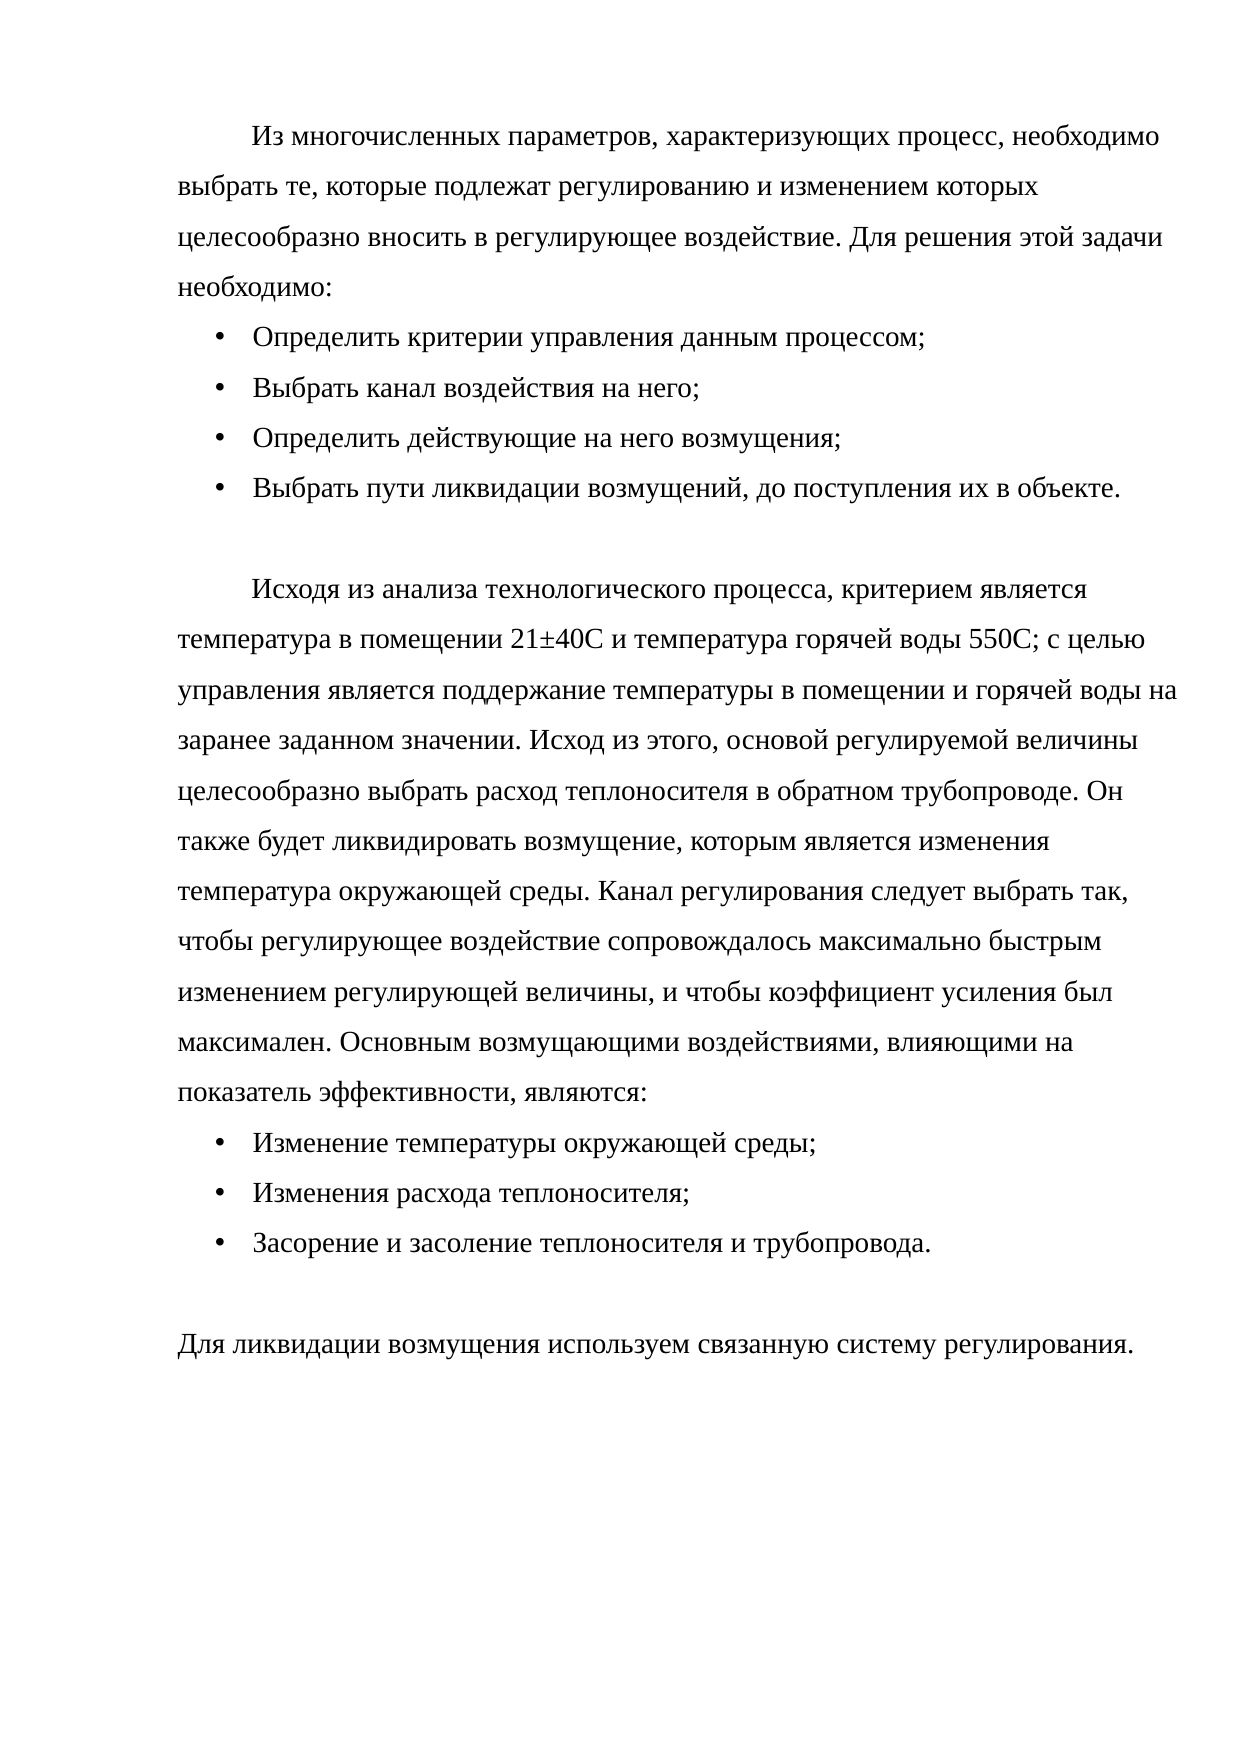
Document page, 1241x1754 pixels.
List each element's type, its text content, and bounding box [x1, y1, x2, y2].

text Из многочисленных параметров, характеризующих процесс, необходимо выбрать те, которые подлежат регулированию и изменением которых целесообразно вносить в регулирующее воздействие. Для решения этой задачи необходимо: [177, 118, 1181, 303]
list Выбрать канал воздействия на него; [215, 370, 1181, 403]
list Засорение и засоление теплоносителя и трубопровода. [215, 1226, 1181, 1259]
list Изменения расхода теплоносителя; [215, 1175, 1181, 1209]
list Определить действующие на него возмущения; [215, 420, 1181, 454]
text Исходя из анализа технологического процесса, критерием является температура в помещении 21±40С и температура горячей воды 550С; с целью управления является поддержание температуры в помещении и горячей воды на заранее заданном значении. Исход из этого, основой регулируемой величины целесообразно выбрать расход теплоносителя в обратном трубопроводе. Он также будет ликвидировать возмущение, которым является изменения температура окружающей среды. Канал регулирования следует выбрать так, чтобы регулирующее воздействие сопровождалось максимально быстрым изменением регулирующей величины, и чтобы коэффициент усиления был максимален. Основным возмущающими воздействиями, влияющими на показатель эффективности, являются: [177, 571, 1181, 1108]
list Определить критерии управления данным процессом; [215, 319, 1181, 353]
list Выбрать пути ликвидации возмущений, до поступления их в объекте. [215, 471, 1181, 504]
list Изменение температуры окружающей среды; [215, 1125, 1181, 1158]
text Для ликвидации возмущения используем связанную систему регулирования. [177, 1326, 1181, 1360]
